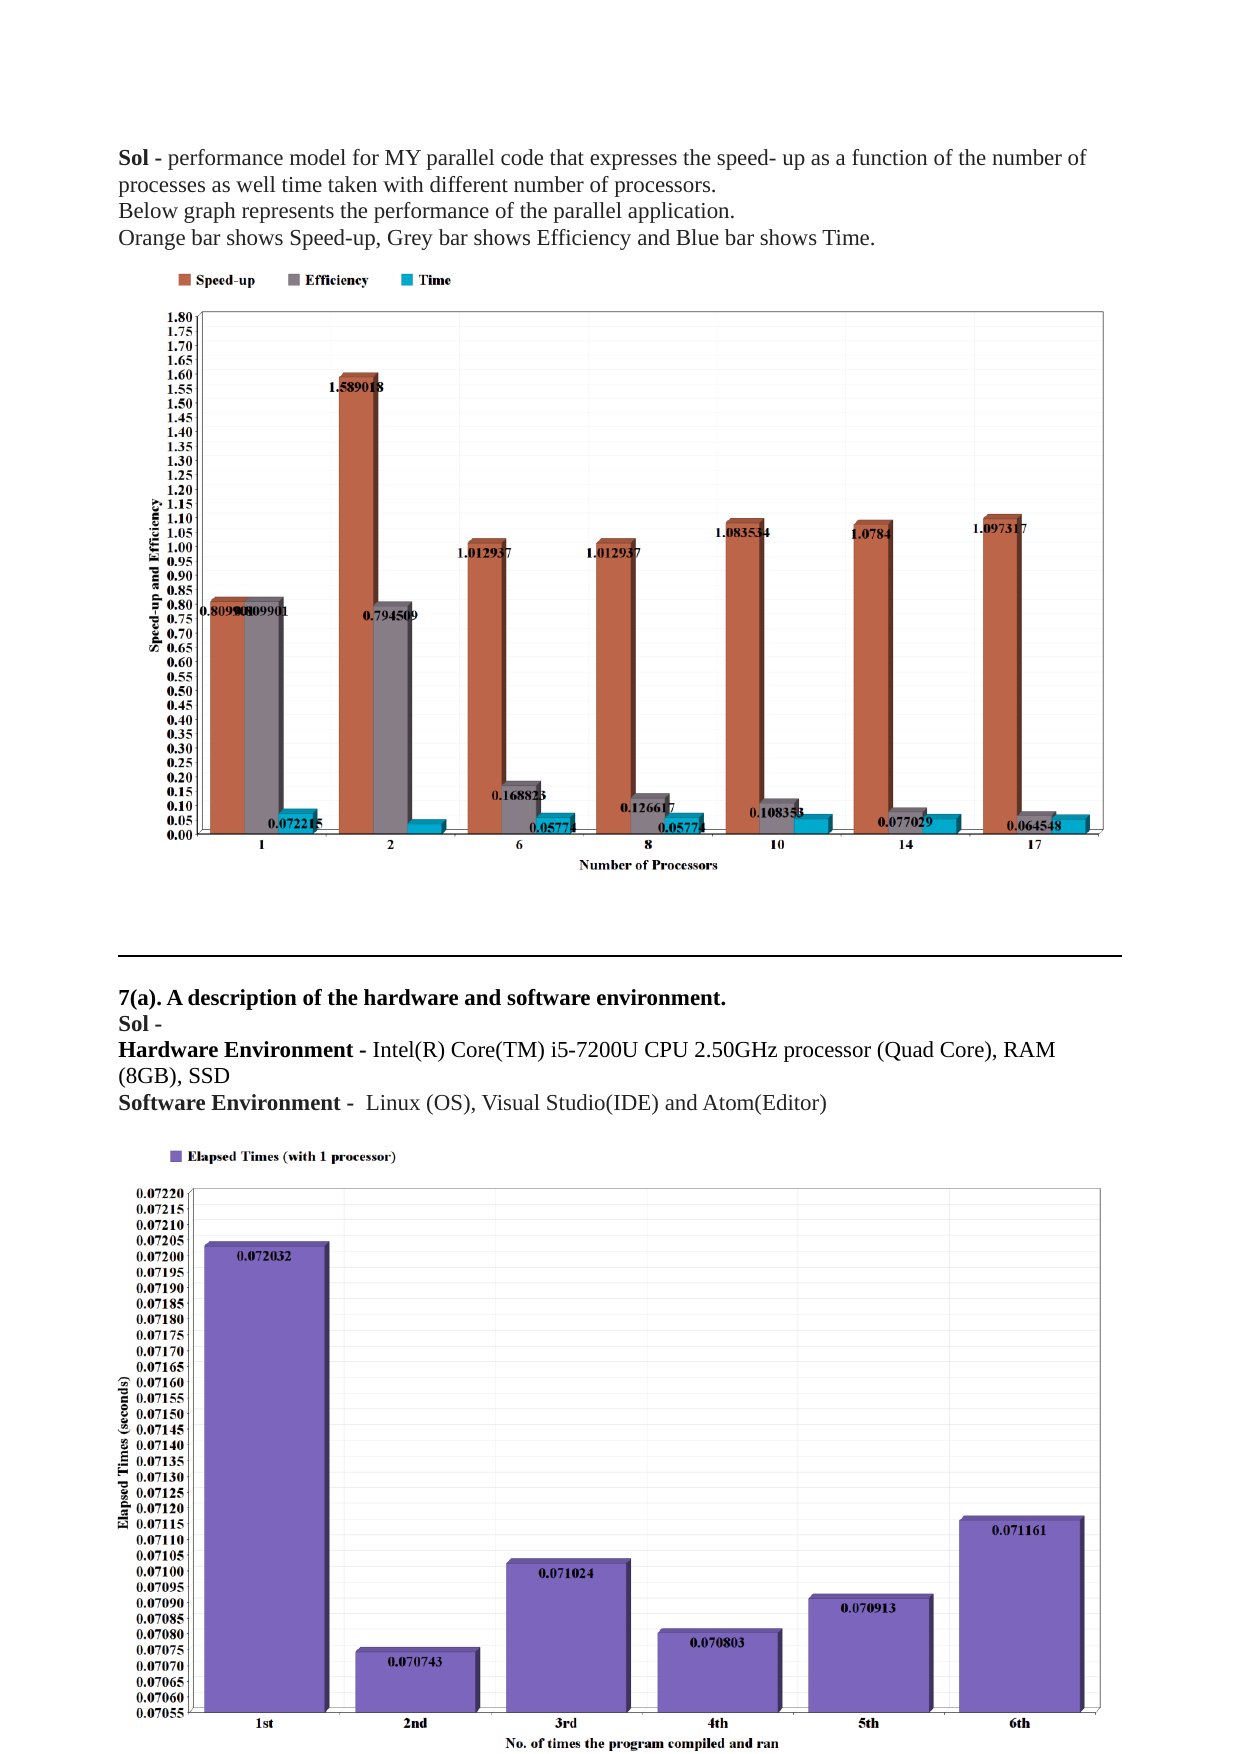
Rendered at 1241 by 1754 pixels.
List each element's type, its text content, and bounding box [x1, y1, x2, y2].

text Sol - [1106, 1168, 1122, 1194]
text 7(b). Appropriate graphs of your timing experiments. [118, 1142, 1122, 1168]
text Hardware Environment - Intel(R) Core(TM) i5-7200U CPU 2.50GHz processor (Quad Core), RAM (8GB), SSD [118, 1036, 1122, 1089]
picture [108, 1147, 1106, 1754]
text Software Environment - Linux (OS), Visual Studio(IDE) and Atom(Editor) [118, 1089, 1122, 1115]
text Below graph represents the performance of the parallel application. [118, 197, 1122, 223]
picture [130, 250, 1110, 894]
text 7(a). A description of the hardware and software environment. [118, 983, 1122, 1010]
text Sol - performance model for MY parallel code that expresses the speed- up as a function of the number of processes as well time taken with different number of processors. [118, 144, 1122, 197]
text Orange bar shows Speed-up, Grey bar shows Efficiency and Blue bar shows Time. [118, 223, 1122, 250]
text Sol - [118, 1010, 1122, 1036]
